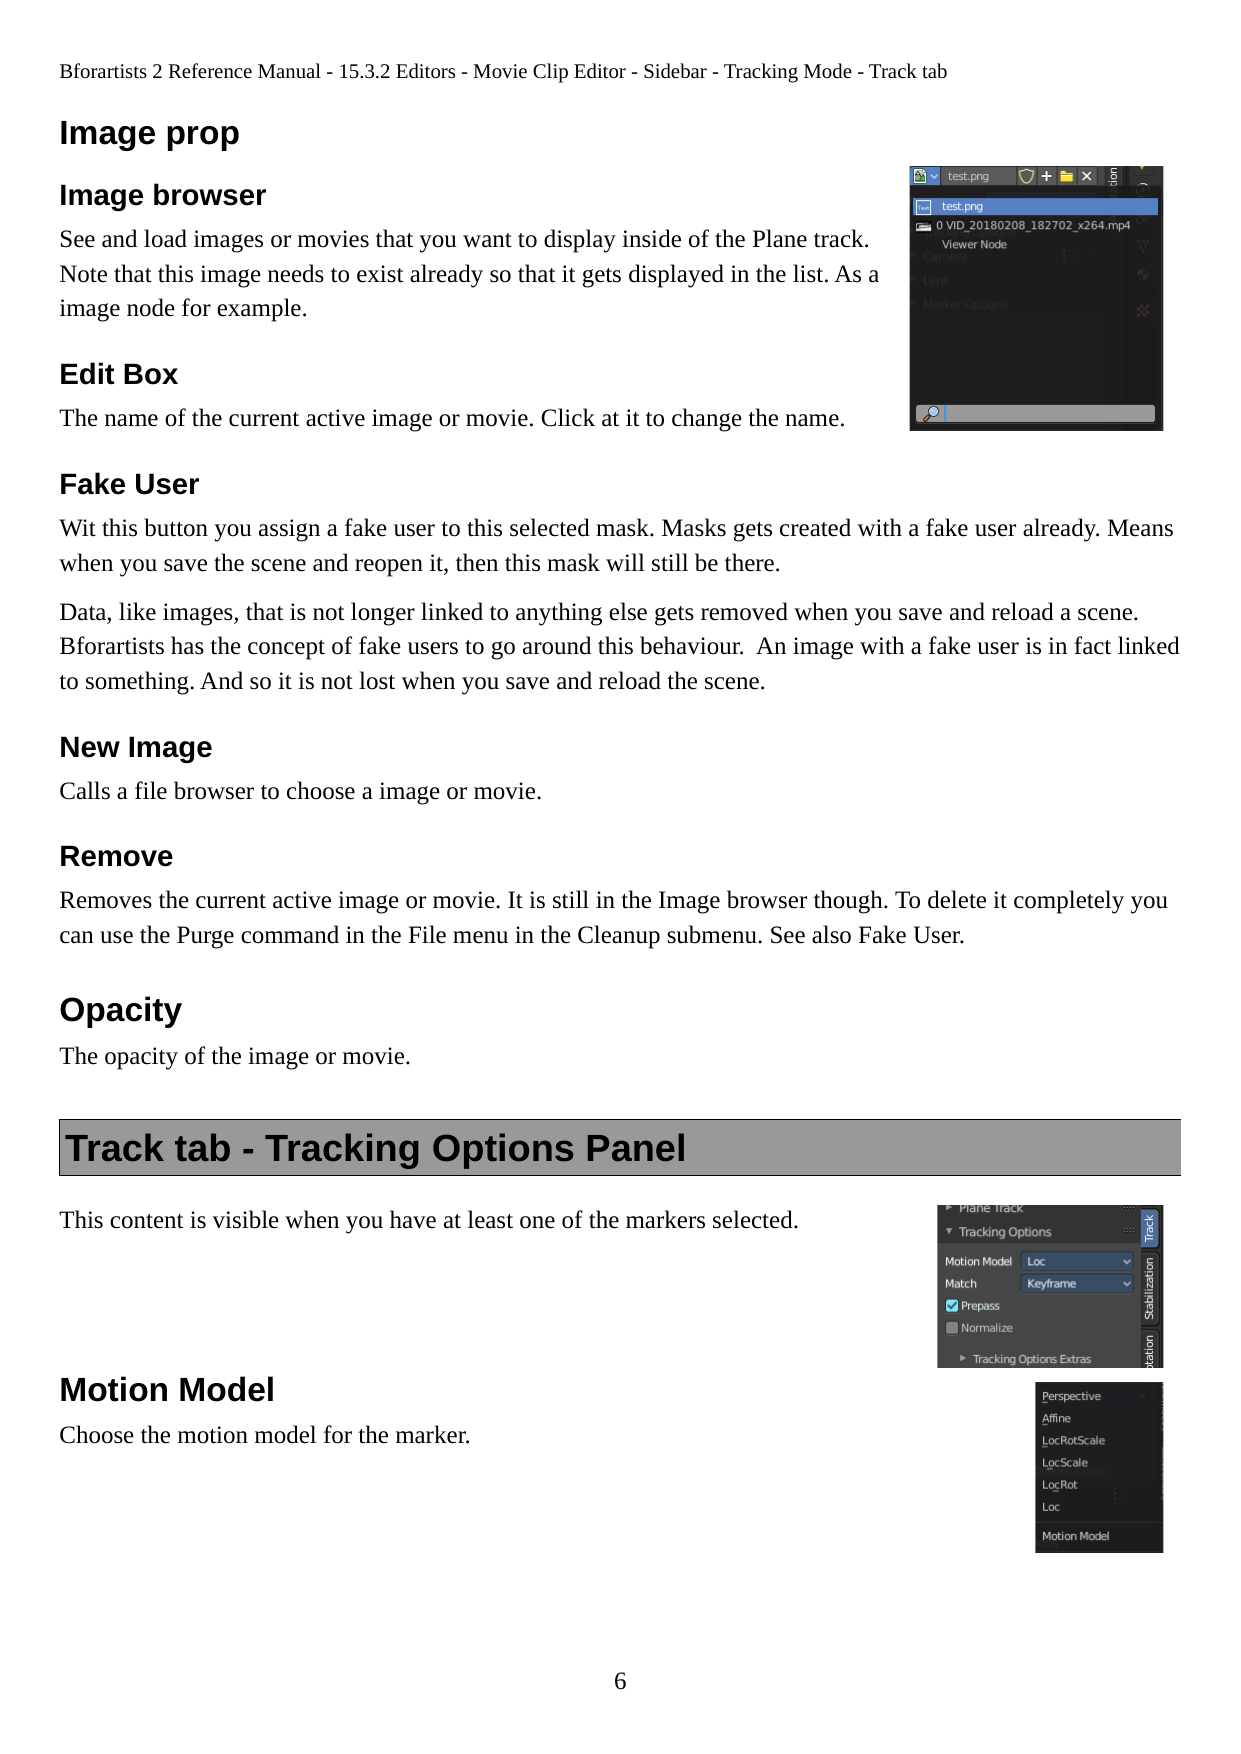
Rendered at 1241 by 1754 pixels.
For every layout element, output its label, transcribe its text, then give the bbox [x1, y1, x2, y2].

text Choose the motion model for the marker. [59, 1421, 1035, 1449]
table_header Track tab - Tracking Options Panel [60, 1120, 1181, 1175]
picture [1035, 1382, 1164, 1553]
subtitle [1164, 357, 1181, 391]
subtitle Image browser [59, 178, 909, 212]
picture [937, 1205, 1164, 1368]
subtitle Fake User [59, 467, 1181, 501]
text Wit this button you assign a fake user to this selected mask. Masks gets created with a fake user already. Means when you save the scene and reopen it, then this mask will still be there. [59, 513, 1181, 577]
subtitle Edit Box [59, 357, 909, 391]
subtitle Motion Model [59, 1369, 1181, 1408]
text The opacity of the image or movie. [59, 1041, 1181, 1070]
text Data, like images, that is not longer linked to anything else gets removed when you save and reload a scene. Bforartists has the concept of fake users to go around this behaviour. An image with a fake user is in fact linked to something. And so it is not lost when you save and reload the scene. [59, 597, 1181, 694]
picture [909, 166, 1164, 431]
text The name of the current active image or movie. Click at it to change the name. [59, 403, 1181, 432]
text This content is visible when you have at least one of the markers selected. [59, 1205, 937, 1234]
subtitle [1164, 178, 1181, 212]
subtitle Opacity [59, 990, 1181, 1029]
subtitle Image prop [59, 113, 1181, 151]
text Calls a file browser to choose a image or movie. [59, 776, 1181, 804]
subtitle Remove [59, 839, 1181, 873]
subtitle New Image [59, 729, 1181, 763]
text Removes the current active image or movie. It is still in the Image browser though. To delete it completely you can use the Purge command in the File menu in the Cleanup submenu. See also Fake User. [59, 886, 1181, 949]
text See and load images or movies that you want to display inside of the Plane track. Note that this image needs to exist already so that it gets displayed in the list. As a image node for example. [59, 224, 909, 322]
